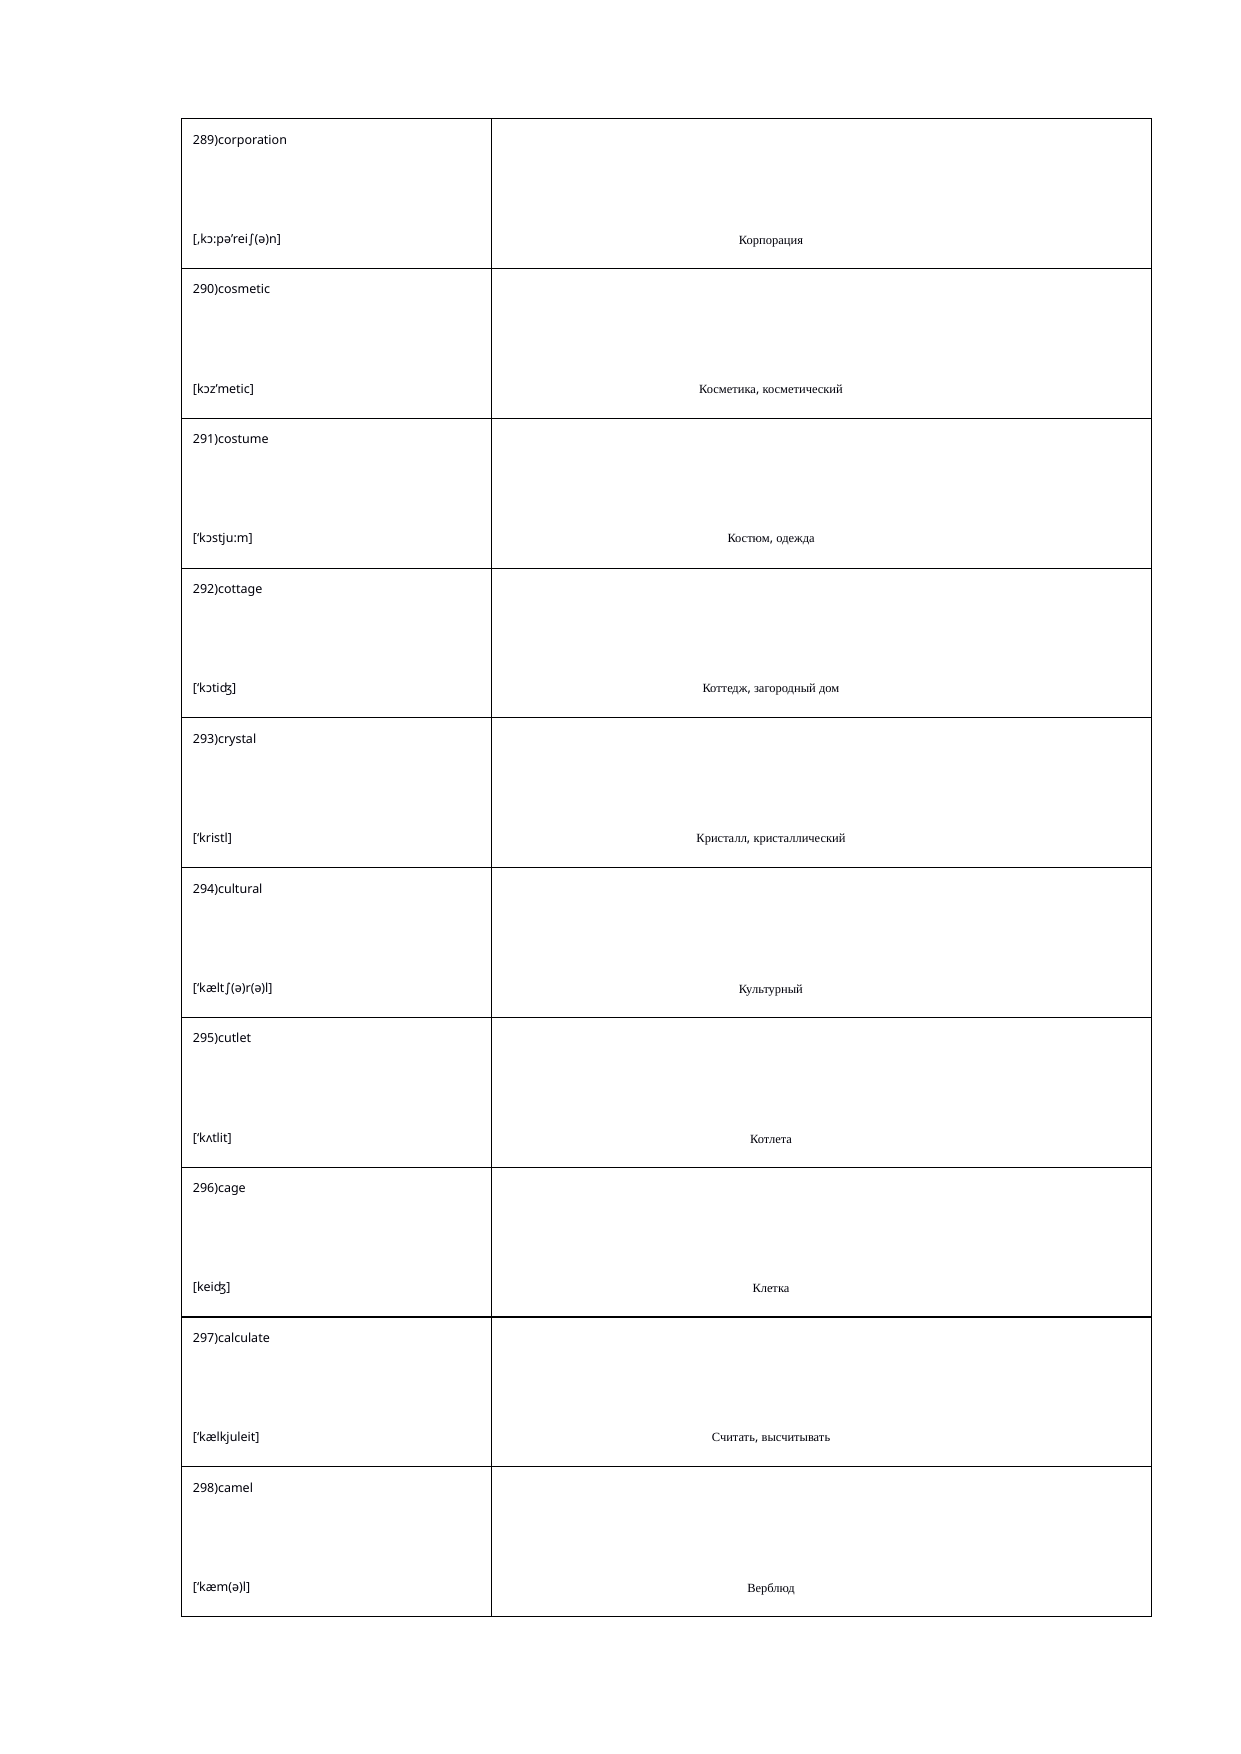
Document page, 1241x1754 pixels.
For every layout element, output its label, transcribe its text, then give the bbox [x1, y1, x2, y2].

table_cell Культурный [492, 868, 1151, 1017]
table_cell Корпорация [492, 119, 1151, 268]
table_cell Коттедж, загородный дом [492, 569, 1151, 717]
table_cell 298)camel [‘kæm(ə)l] [182, 1467, 491, 1616]
table_cell 291)costume [‘kɔstju:m] [182, 419, 491, 567]
table_cell Считать, высчитывать [492, 1318, 1151, 1466]
table_cell 293)crystal [‘kristl] [182, 718, 491, 867]
table_cell Косметика, косметический [492, 269, 1151, 418]
table_cell Котлета [492, 1018, 1151, 1167]
table_cell Кристалл, кристаллический [492, 718, 1151, 867]
table_cell 290)cosmetic [kɔz’metic] [182, 269, 491, 418]
table_cell Костюм, одежда [492, 419, 1151, 567]
table_cell Клетка [492, 1168, 1151, 1316]
table_cell Верблюд [492, 1467, 1151, 1616]
table_cell 297)calculate [‘kælkjuleit] [182, 1318, 491, 1466]
table_cell 295)cutlet [‘kʌtlit] [182, 1018, 491, 1167]
table_cell 294)cultural [‘kælt∫(ə)r(ə)l] [182, 868, 491, 1017]
table_cell 289)corporation [,kɔ:pə’rei∫(ə)n] [182, 119, 491, 268]
table_cell 292)cottage [‘kɔtiʤ] [182, 569, 491, 717]
table_cell 296)cage [keiʤ] [182, 1168, 491, 1316]
